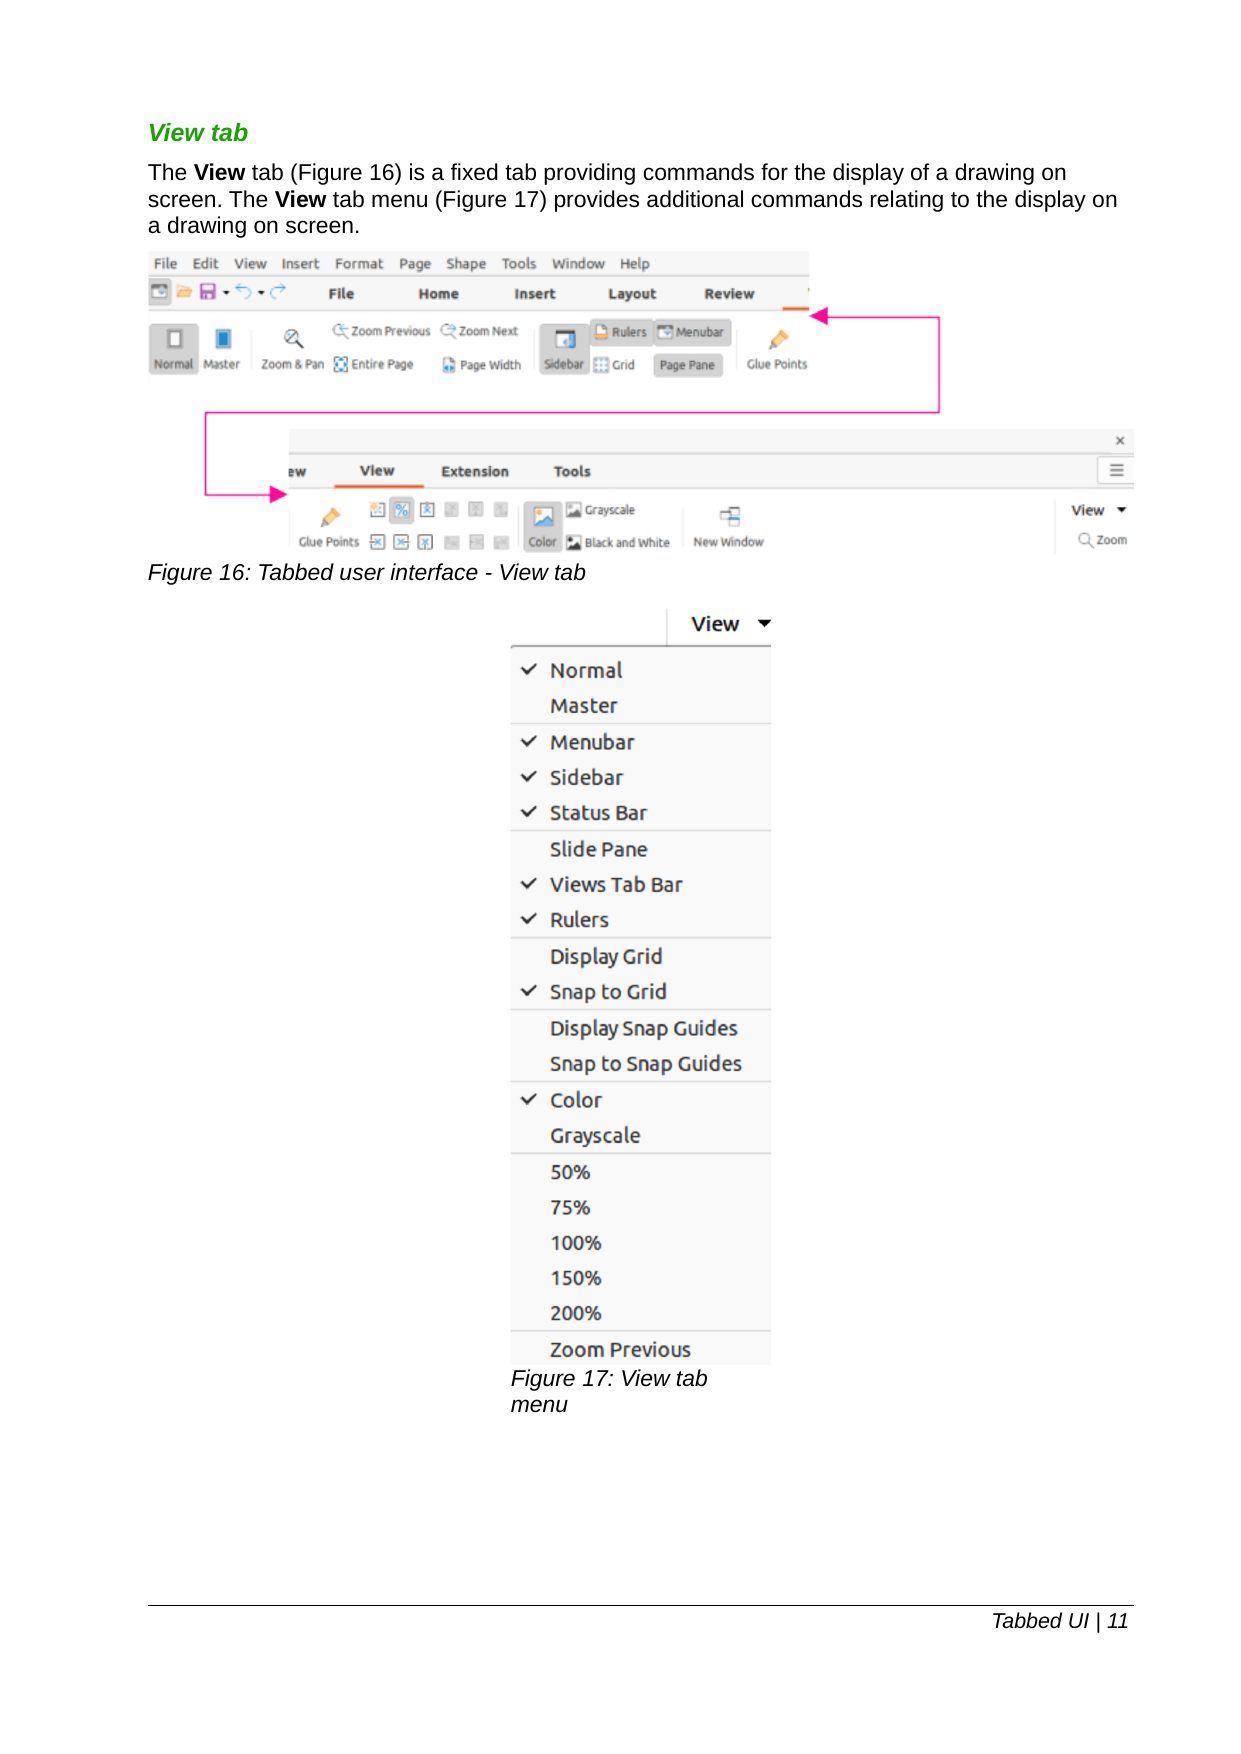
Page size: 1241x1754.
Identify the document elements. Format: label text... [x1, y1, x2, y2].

picture [510, 597, 772, 1365]
subtitle View tab [148, 118, 1134, 147]
text Figure 17: View tab menu [511, 1365, 771, 1417]
text The View tab (Figure 16) is a fixed tab providing commands for the display of a drawing on screen. The View tab menu (Figure 17) provides additional commands relating to the display on a drawing on screen. [148, 159, 1134, 238]
picture [147, 251, 1134, 560]
text Figure 16: Tabbed user interface - View tab [148, 560, 1134, 586]
